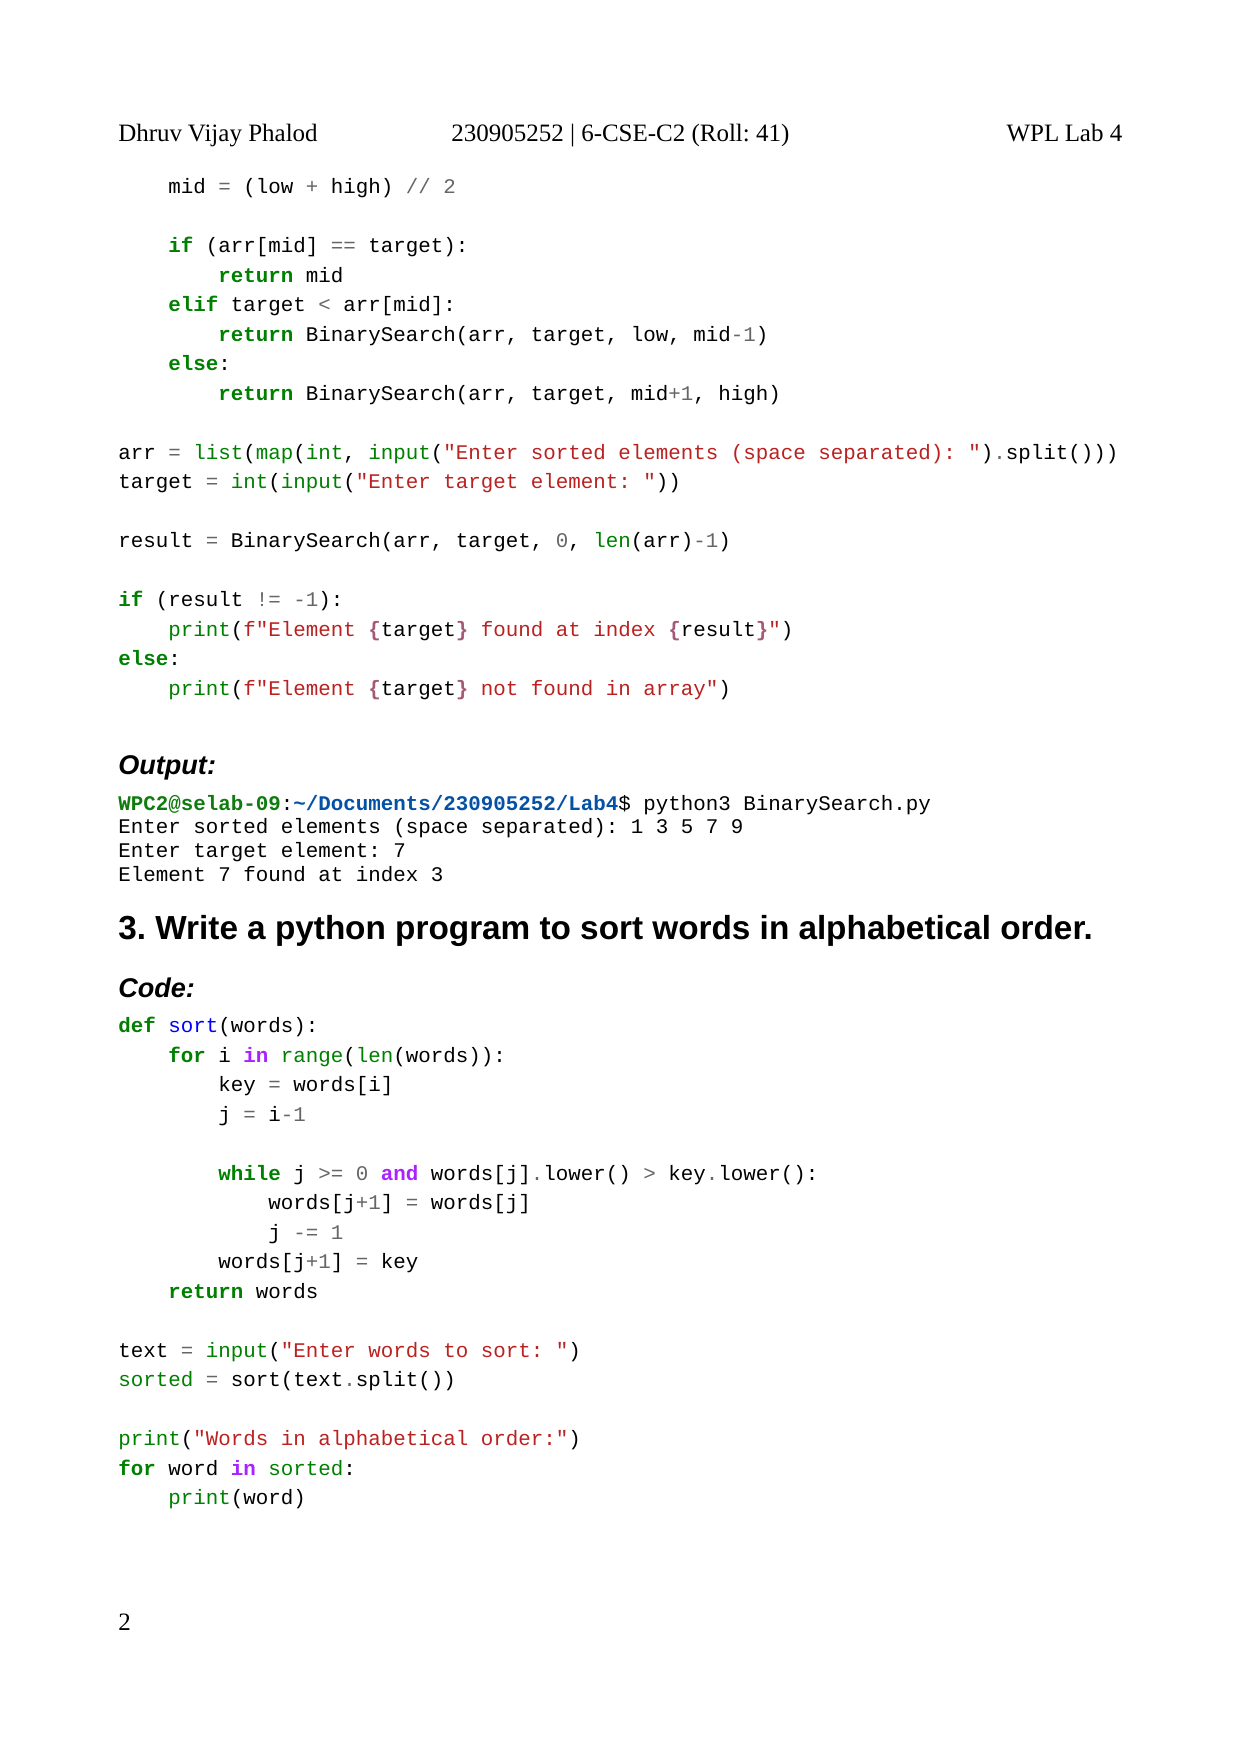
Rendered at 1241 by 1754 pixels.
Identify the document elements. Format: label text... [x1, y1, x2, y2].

text target = int(input("Enter target element: ")) [118, 471, 1122, 495]
text sorted = sort(text.split()) [118, 1369, 1122, 1393]
text WPC2@selab-09:~/Documents/230905252/Lab4$ python3 BinarySearch.py [118, 793, 1122, 816]
text j = i-1 [118, 1104, 1122, 1127]
text arr = list(map(int, input("Enter sorted elements (space separated): ").split())) [118, 442, 1122, 465]
text if (arr[mid] == target): [118, 235, 1122, 259]
text Element 7 found at index 3 [118, 864, 1122, 887]
text print("Words in alphabetical order:") [118, 1428, 1122, 1452]
text text = input("Enter words to sort: ") [118, 1339, 1122, 1363]
text return BinarySearch(arr, target, low, mid-1) [118, 324, 1122, 347]
text Enter sorted elements (space separated): 1 3 5 7 9 [118, 816, 1122, 840]
text while j >= 0 and words[j].lower() > key.lower(): [118, 1163, 1122, 1186]
text result = BinarySearch(arr, target, 0, len(arr)-1) [118, 530, 1122, 554]
text elif target < arr[mid]: [118, 294, 1122, 318]
text print(f"Element {target} not found in array") [118, 677, 1122, 701]
text else: [118, 353, 1122, 377]
text key = words[i] [118, 1074, 1122, 1098]
subtitle Output: [118, 749, 1122, 780]
text j -= 1 [118, 1222, 1122, 1245]
text words[j+1] = key [118, 1251, 1122, 1275]
text print(f"Element {target} found at index {result}") [118, 618, 1122, 642]
text words[j+1] = words[j] [118, 1192, 1122, 1216]
text return mid [118, 265, 1122, 288]
text if (result != -1): [118, 589, 1122, 613]
text print(word) [118, 1487, 1122, 1511]
text return words [118, 1281, 1122, 1304]
text def sort(words): [118, 1015, 1122, 1039]
text for i in range(len(words)): [118, 1045, 1122, 1068]
text for word in sorted: [118, 1457, 1122, 1481]
subtitle Code: [118, 972, 1122, 1003]
text return BinarySearch(arr, target, mid+1, high) [118, 383, 1122, 406]
text Enter target element: 7 [118, 840, 1122, 864]
subtitle 3. Write a python program to sort words in alphabetical order. [118, 908, 1122, 947]
text mid = (low + high) // 2 [118, 176, 1122, 200]
text else: [118, 648, 1122, 672]
